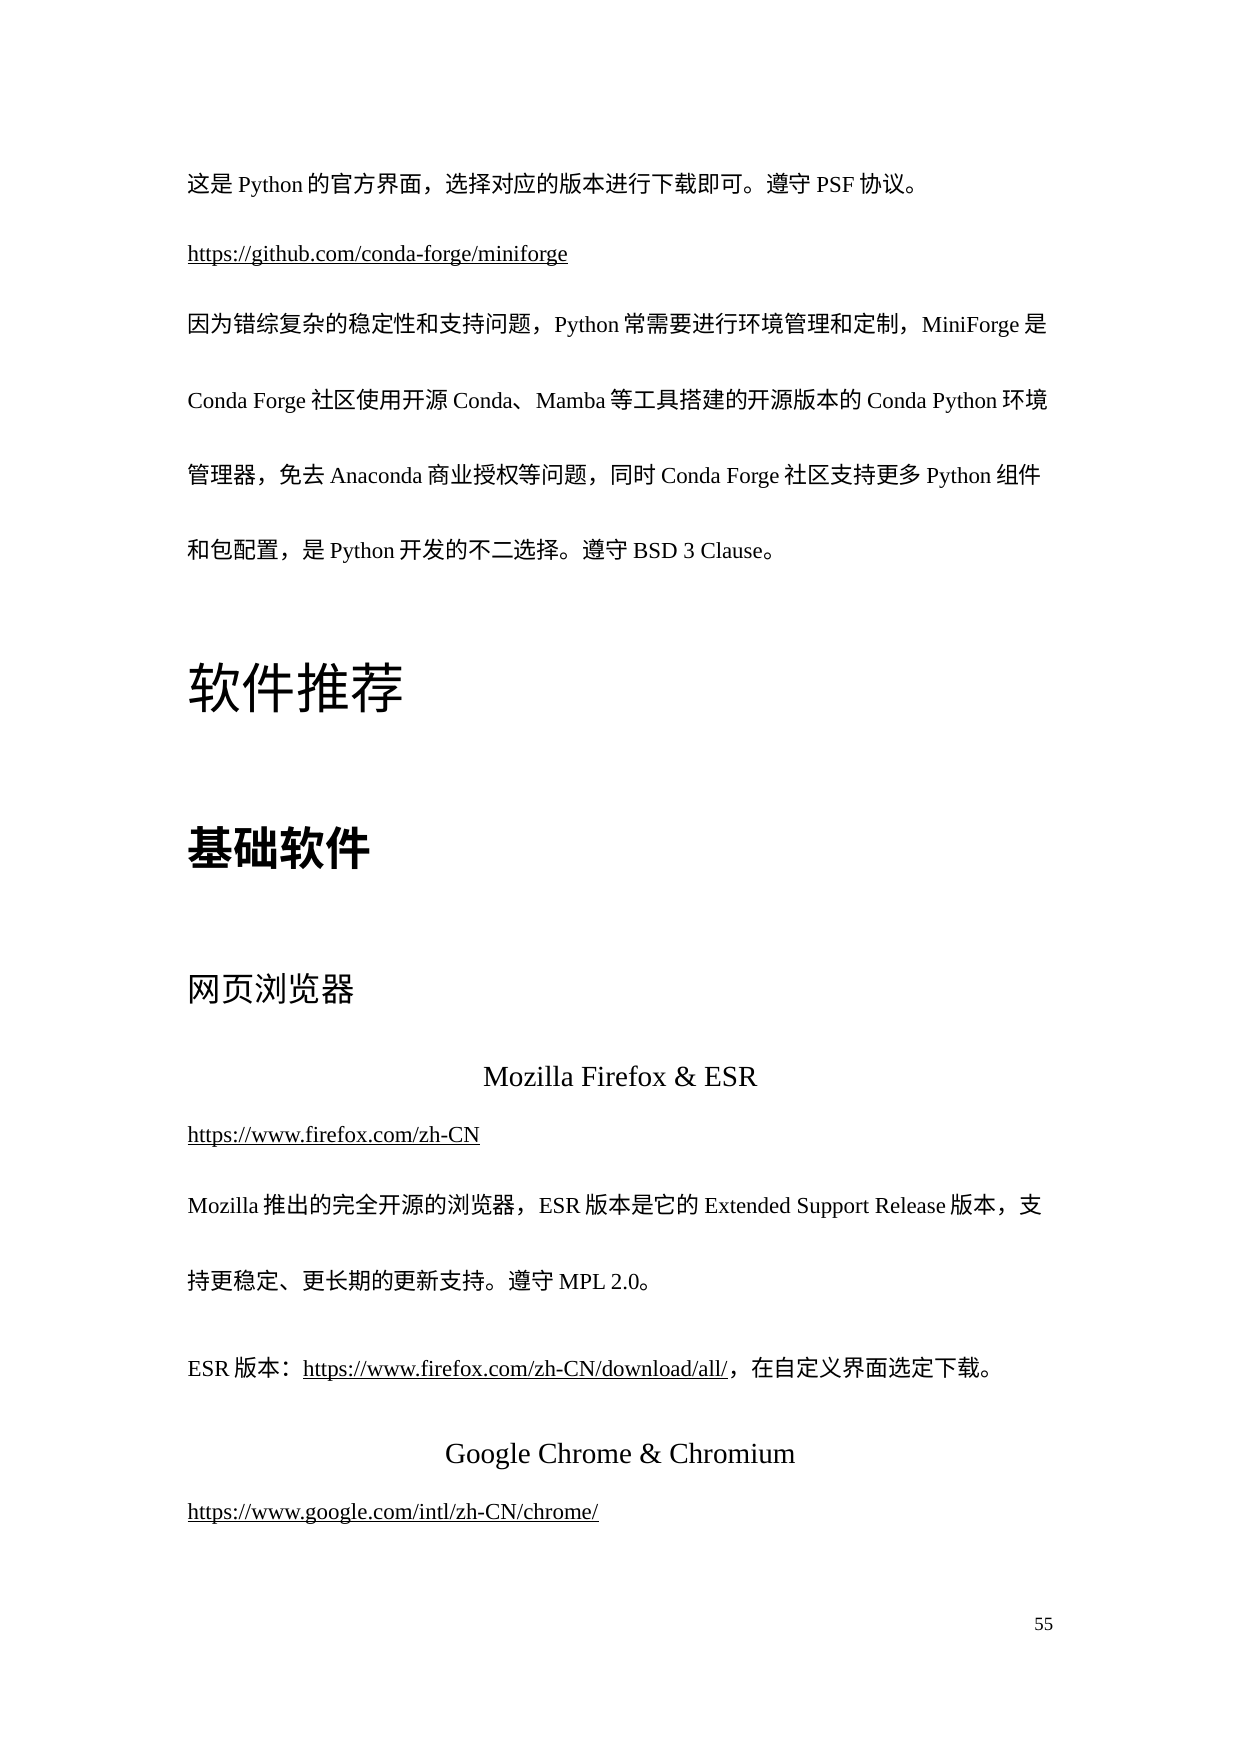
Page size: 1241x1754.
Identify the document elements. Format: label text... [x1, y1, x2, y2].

subtitle 网页浏览器 [187, 954, 1053, 1019]
text 因为错综复杂的稳定性和支持问题，Python常需要进行环境管理和定制，MiniForge是Conda Forge社区使用开源Conda、Mamba等工具搭建的开源版本的Conda Python环境管理器，免去Anaconda商业授权等问题，同时Conda Forge社区支持更多Python组件和包配置，是Python开发的不二选择。遵守BSD 3 Clause。 [187, 290, 1053, 581]
text 这是Python的官方界面，选择对应的版本进行下载即可。遵守PSF协议。 [187, 150, 1053, 215]
text https://www.firefox.com/zh-CN [187, 1118, 1053, 1151]
text https://github.com/conda-forge/miniforge [187, 237, 1053, 269]
text https://www.google.com/intl/zh-CN/chrome/ [187, 1495, 1053, 1528]
subtitle 软件推荐 [187, 637, 1053, 734]
text Mozilla推出的完全开源的浏览器，ESR版本是它的Extended Support Release版本，支持更稳定、更长期的更新支持。遵守MPL 2.0。 [187, 1171, 1053, 1312]
text ESR版本：https://www.firefox.com/zh-CN/download/all/，在自定义界面选定下载。 [187, 1334, 1053, 1399]
subtitle 基础软件 [187, 797, 1053, 894]
subtitle Google Chrome & Chromium [187, 1421, 1053, 1486]
subtitle Mozilla Firefox & ESR [187, 1043, 1053, 1108]
